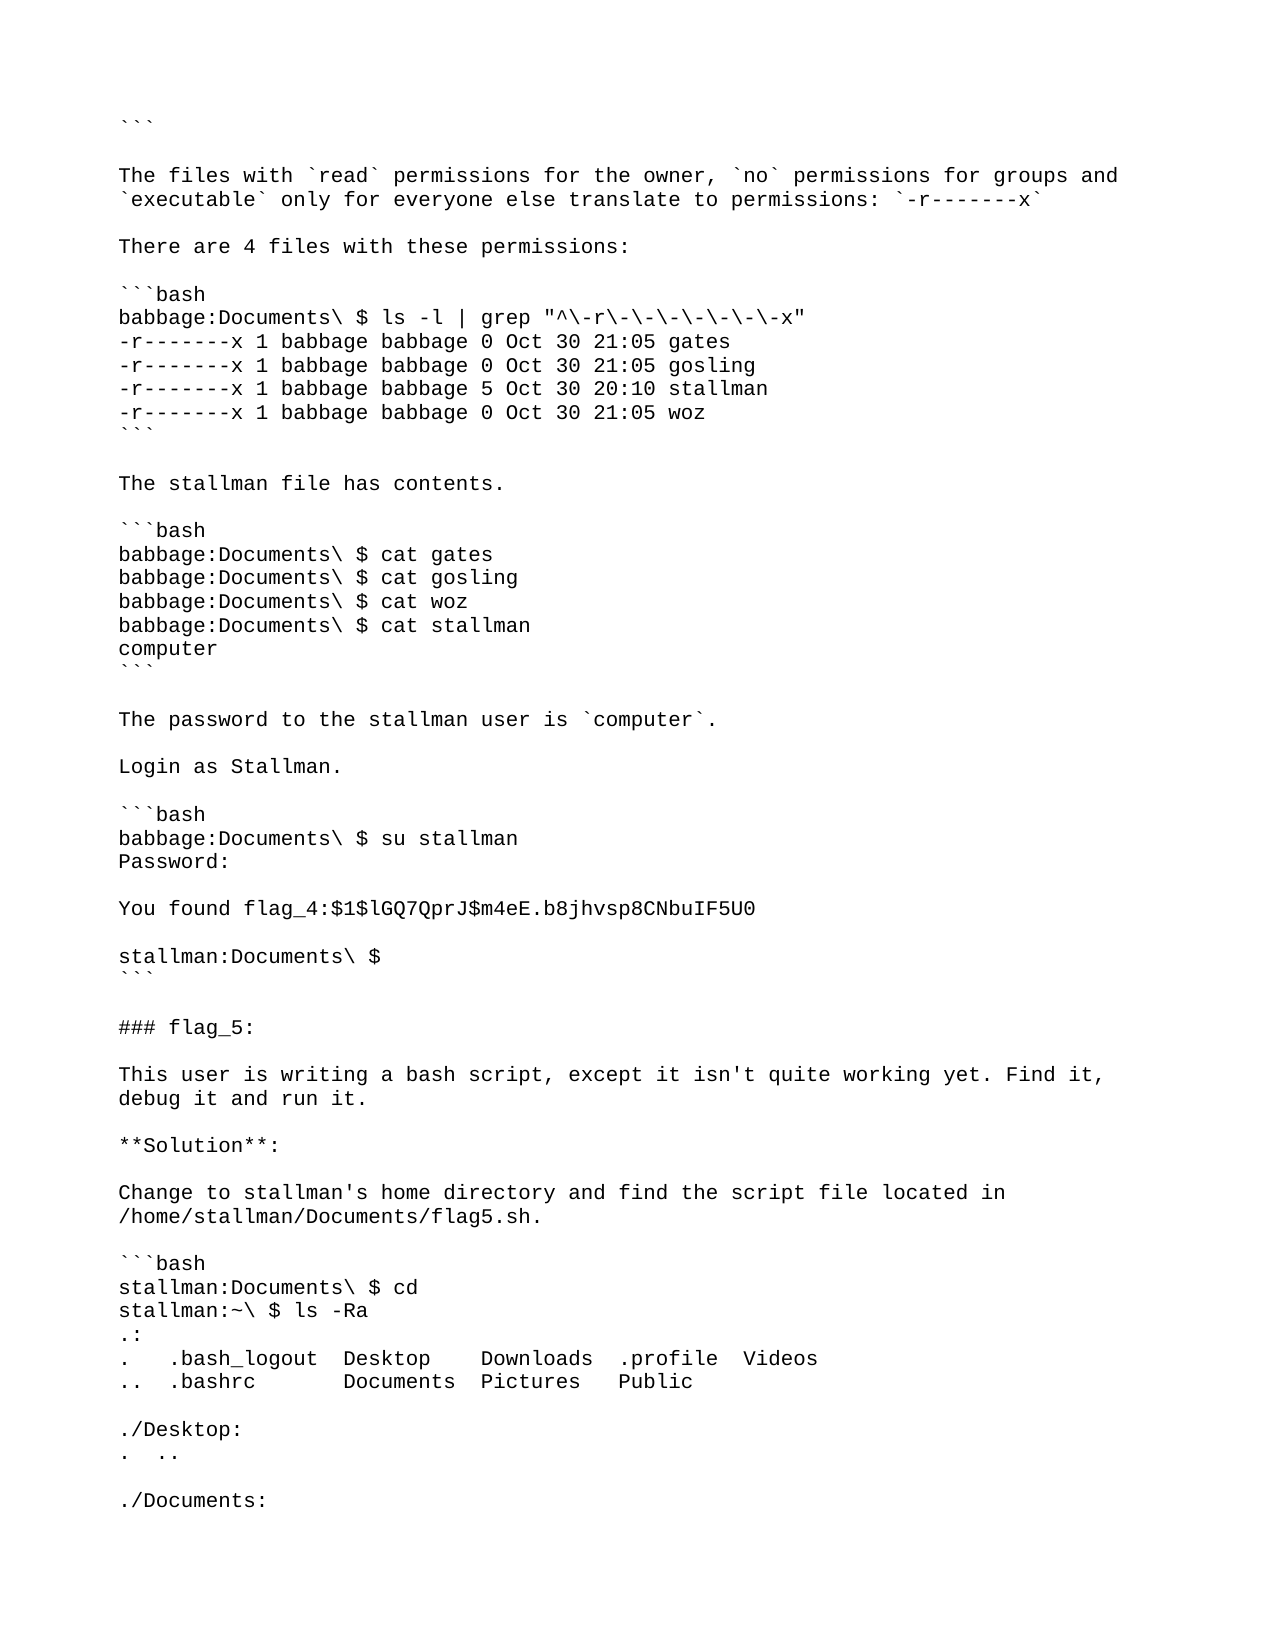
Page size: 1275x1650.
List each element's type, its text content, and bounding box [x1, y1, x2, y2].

text . .bash_logout Desktop Downloads .profile Videos [118, 1348, 1157, 1371]
text babbage:Documents\ $ ls -l | grep "^\-r\-\-\-\-\-\-\-x" [118, 307, 1157, 331]
text -r-------x 1 babbage babbage 5 Oct 30 20:10 stallman [118, 378, 1157, 402]
text ``` [118, 969, 1157, 993]
text ``` [118, 118, 1157, 142]
text ### flag_5: [118, 1017, 1157, 1040]
text -r-------x 1 babbage babbage 0 Oct 30 21:05 gates [118, 331, 1157, 354]
text babbage:Documents\ $ cat gates [118, 544, 1157, 567]
text ```bash [118, 804, 1157, 827]
text -r-------x 1 babbage babbage 0 Oct 30 21:05 woz [118, 402, 1157, 426]
text babbage:Documents\ $ cat woz [118, 591, 1157, 615]
text .. .bashrc Documents Pictures Public [118, 1371, 1157, 1395]
text . .. [118, 1442, 1157, 1466]
text babbage:Documents\ $ cat gosling [118, 567, 1157, 591]
text **Solution**: [118, 1135, 1157, 1158]
text Change to stallman's home directory and find the script file located in /home/stallman/Documents/flag5.sh. [118, 1182, 1157, 1229]
text .: [118, 1324, 1157, 1348]
text The stallman file has contents. [118, 473, 1157, 496]
text ```bash [118, 520, 1157, 544]
text ```bash [118, 284, 1157, 307]
text You found flag_4:$1$lGQ7QprJ$m4eE.b8jhvsp8CNbuIF5U0 [118, 898, 1157, 922]
text ./Desktop: [118, 1419, 1157, 1442]
text babbage:Documents\ $ su stallman [118, 827, 1157, 851]
text babbage:Documents\ $ cat stallman [118, 615, 1157, 638]
text stallman:~\ $ ls -Ra [118, 1300, 1157, 1324]
text ```bash [118, 1253, 1157, 1277]
text There are 4 files with these permissions: [118, 236, 1157, 260]
text ``` [118, 426, 1157, 449]
text The password to the stallman user is `computer`. [118, 709, 1157, 733]
text Login as Stallman. [118, 757, 1157, 780]
text The files with `read` permissions for the owner, `no` permissions for groups and `executable` only for everyone else translate to permissions: `-r-------x` [118, 165, 1157, 213]
text Password: [118, 851, 1157, 875]
text computer [118, 638, 1157, 662]
text This user is writing a bash script, except it isn't quite working yet. Find it, debug it and run it. [118, 1064, 1157, 1111]
text ``` [118, 662, 1157, 686]
text stallman:Documents\ $ cd [118, 1277, 1157, 1300]
text -r-------x 1 babbage babbage 0 Oct 30 21:05 gosling [118, 354, 1157, 378]
text ./Documents: [118, 1489, 1157, 1513]
text stallman:Documents\ $ [118, 946, 1157, 969]
